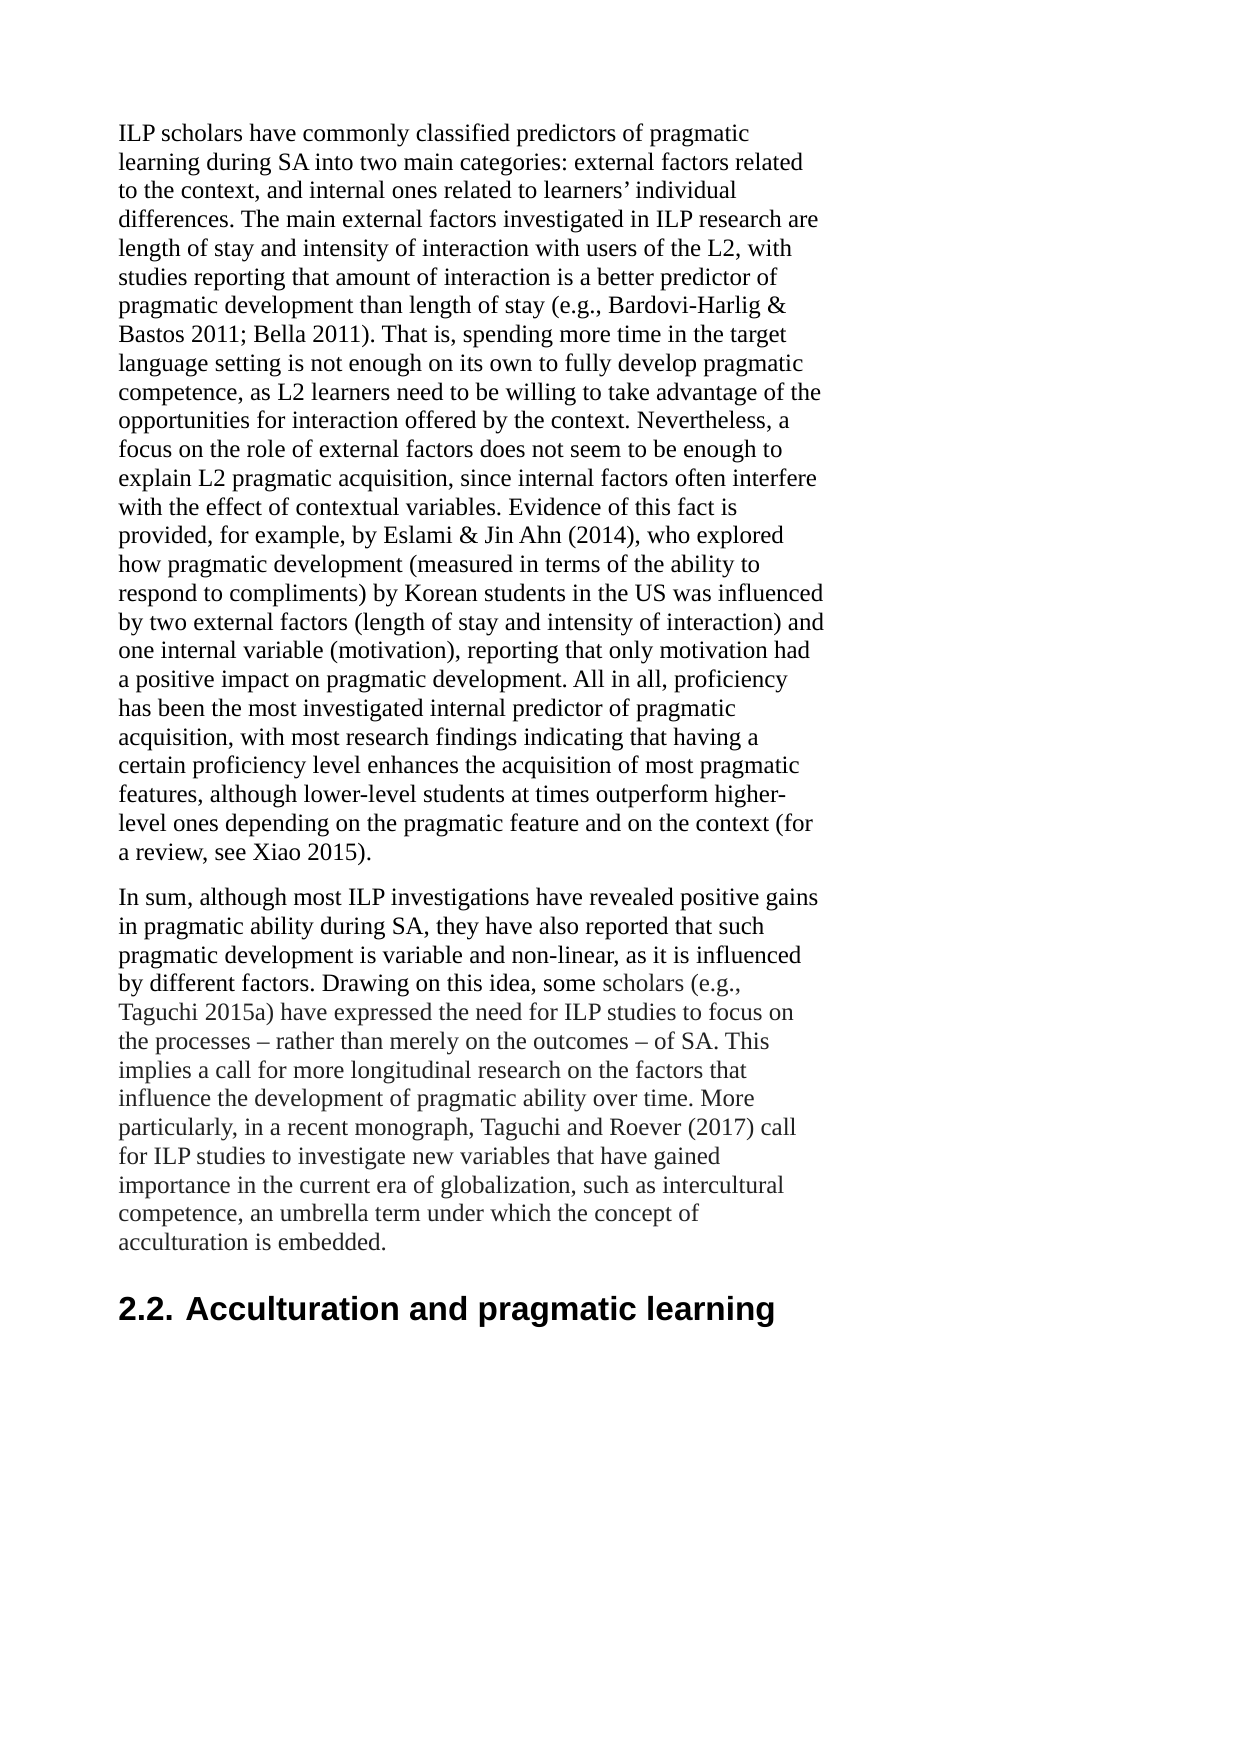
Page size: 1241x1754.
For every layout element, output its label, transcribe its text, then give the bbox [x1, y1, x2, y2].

text In sum, although most ILP investigations have revealed positive gains in pragmatic ability during SA, they have also reported that such pragmatic development is variable and non-linear, as it is influenced by different factors. Drawing on this idea, some scholars (e.g., Taguchi 2015a) have expressed the need for ILP studies to focus on the processes – rather than merely on the outcomes – of SA. This implies a call for more longitudinal research on the factors that influence the development of pragmatic ability over time. More particularly, in a recent monograph, Taguchi and Roever (2017) call for ILP studies to investigate new variables that have gained importance in the current era of globalization, such as intercultural competence, an umbrella term under which the concept of acculturation is embedded. [118, 882, 827, 1256]
text ILP scholars have commonly classified predictors of pragmatic learning during SA into two main categories: external factors related to the context, and internal ones related to learners’ individual differences. The main external factors investigated in ILP research are length of stay and intensity of interaction with users of the L2, with studies reporting that amount of interaction is a better predictor of pragmatic development than length of stay (e.g., Bardovi-Harlig & Bastos 2011; Bella 2011). That is, spending more time in the target language setting is not enough on its own to fully develop pragmatic competence, as L2 learners need to be willing to take advantage of the opportunities for interaction offered by the context. Nevertheless, a focus on the role of external factors does not seem to be enough to explain L2 pragmatic acquisition, since internal factors often interfere with the effect of contextual variables. Evidence of this fact is provided, for example, by Eslami & Jin Ahn (2014), who explored how pragmatic development (measured in terms of the ability to respond to compliments) by Korean students in the US was influenced by two external factors (length of stay and intensity of interaction) and one internal variable (motivation), reporting that only motivation had a positive impact on pragmatic development. All in all, proficiency has been the most investigated internal predictor of pragmatic acquisition, with most research findings indicating that having a certain proficiency level enhances the acquisition of most pragmatic features, although lower-level students at times outperform higher-level ones depending on the pragmatic feature and on the context (for a review, see Xiao 2015). [118, 118, 827, 866]
list Acculturation and pragmatic learning [118, 1289, 827, 1328]
